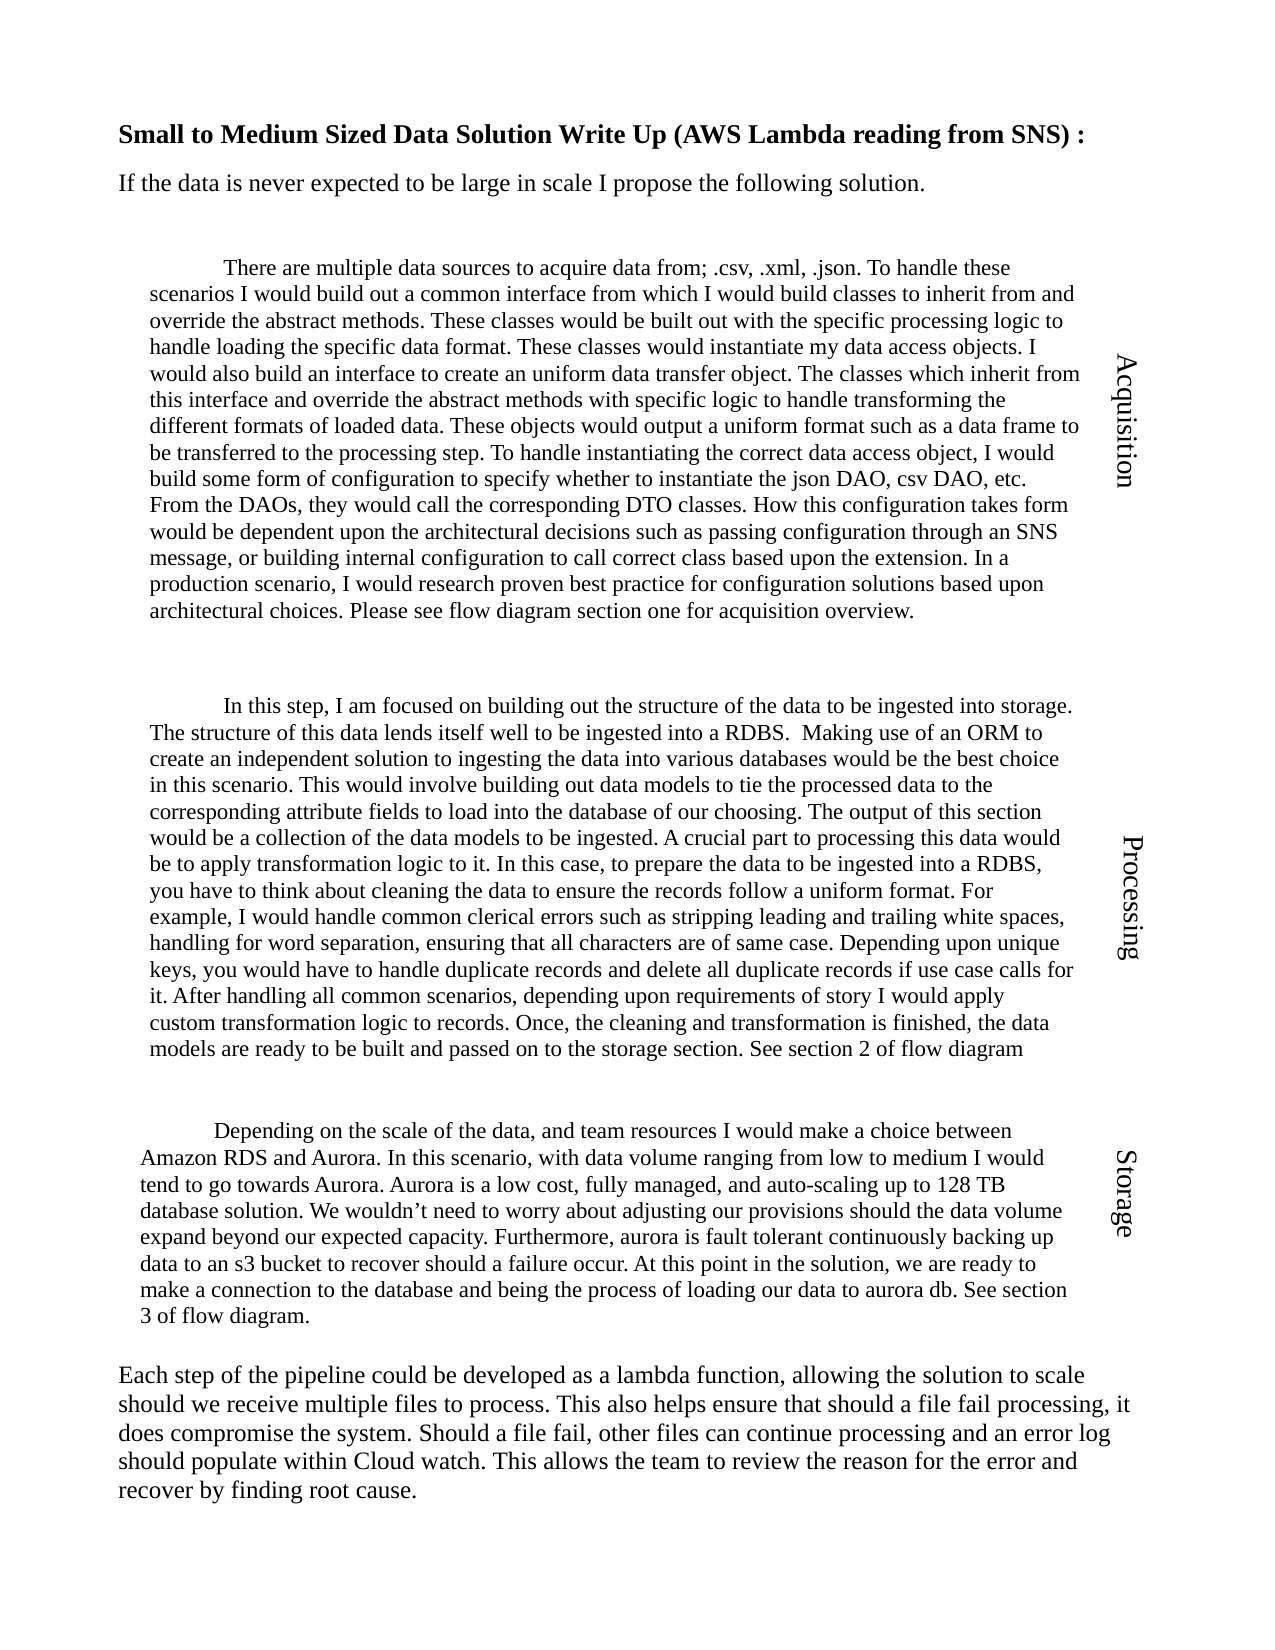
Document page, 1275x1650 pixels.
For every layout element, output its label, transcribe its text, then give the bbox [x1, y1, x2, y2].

text If the data is never expected to be large in scale I propose the following solution. [118, 168, 1157, 197]
text Small to Medium Sized Data Solution Write Up (AWS Lambda reading from SNS) : [118, 118, 1157, 149]
text Each step of the pipeline could be developed as a lambda function, allowing the solution to scale should we receive multiple files to process. This also helps ensure that should a file fail processing, it does compromise the system. Should a file fail, other files can continue processing and an error log should populate within Cloud watch. This allows the team to review the reason for the error and recover by finding root cause. [118, 1360, 1157, 1504]
table_cell [118, 666, 1101, 1086]
table_cell [1101, 666, 1157, 1086]
table_header [118, 216, 1101, 666]
table_cell [118, 1086, 1101, 1331]
table_cell [1101, 1086, 1157, 1331]
table_header [1101, 216, 1157, 666]
